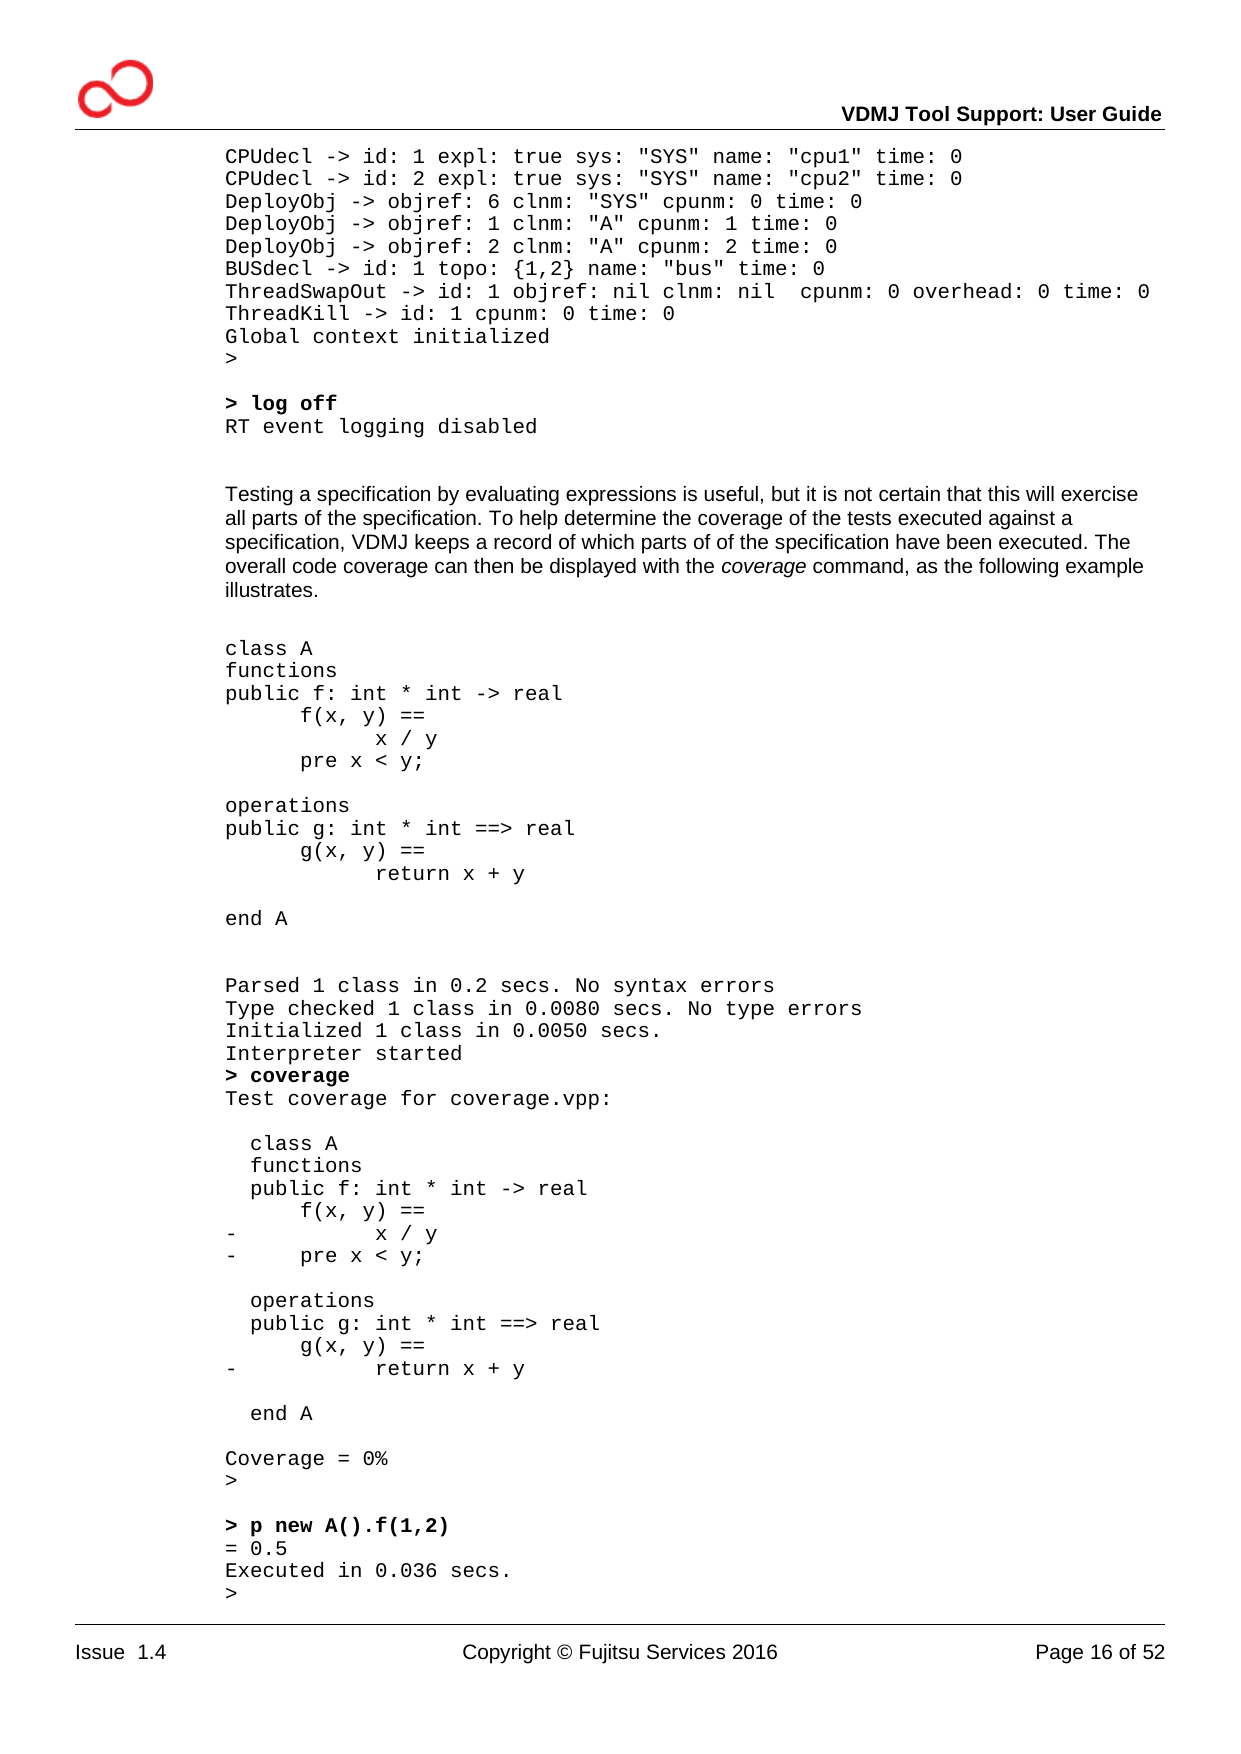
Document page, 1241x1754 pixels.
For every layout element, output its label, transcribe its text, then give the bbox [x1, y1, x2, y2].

text Global context initialized [225, 325, 1165, 348]
text operations [225, 795, 1165, 817]
text g(x, y) == [225, 840, 1165, 862]
text BUSdecl -> id: 1 topo: {1,2} name: "bus" time: 0 [225, 258, 1165, 280]
text Interpreter started [225, 1042, 1165, 1065]
text class A [225, 1132, 1165, 1155]
text = 0.5 [225, 1537, 1165, 1560]
text > p new A().f(1,2) [225, 1515, 1165, 1537]
text class A [225, 637, 1165, 660]
text operations [225, 1290, 1165, 1312]
text Type checked 1 class in 0.0080 secs. No type errors [225, 997, 1165, 1020]
text DeployObj -> objref: 6 clnm: "SYS" cpunm: 0 time: 0 [225, 190, 1165, 213]
text public g: int * int ==> real [225, 817, 1165, 840]
text public f: int * int -> real [225, 1177, 1165, 1200]
text DeployObj -> objref: 2 clnm: "A" cpunm: 2 time: 0 [225, 235, 1165, 258]
text > log off [225, 393, 1165, 415]
text f(x, y) == [225, 1200, 1165, 1222]
text functions [225, 660, 1165, 682]
text end A [225, 907, 1165, 930]
text Testing a specification by evaluating expressions is useful, but it is not certain that this will exercise all parts of the specification. To help determine the coverage of the tests executed against a specification, VDMJ keeps a record of which parts of of the specification have been executed. The overall code coverage can then be displayed with the coverage command, as the following example illustrates. [225, 483, 1165, 602]
text public g: int * int ==> real [225, 1312, 1165, 1335]
text pre x < y; [225, 750, 1165, 772]
text > [225, 348, 1165, 370]
text public f: int * int -> real [225, 682, 1165, 705]
text f(x, y) == [225, 705, 1165, 727]
text Initialized 1 class in 0.0050 secs. [225, 1020, 1165, 1042]
text g(x, y) == [225, 1335, 1165, 1357]
text > coverage [225, 1065, 1165, 1087]
text - pre x < y; [225, 1245, 1165, 1267]
text ThreadSwapOut -> id: 1 objref: nil clnm: nil cpunm: 0 overhead: 0 time: 0 [225, 280, 1165, 303]
text ThreadKill -> id: 1 cpunm: 0 time: 0 [225, 303, 1165, 325]
text - return x + y [225, 1357, 1165, 1380]
text RT event logging disabled [225, 415, 1165, 438]
text CPUdecl -> id: 2 expl: true sys: "SYS" name: "cpu2" time: 0 [225, 168, 1165, 190]
text DeployObj -> objref: 1 clnm: "A" cpunm: 1 time: 0 [225, 213, 1165, 235]
text > [225, 1582, 1165, 1605]
text return x + y [225, 862, 1165, 885]
text Parsed 1 class in 0.2 secs. No syntax errors [225, 975, 1165, 997]
text CPUdecl -> id: 1 expl: true sys: "SYS" name: "cpu1" time: 0 [225, 145, 1165, 168]
text - x / y [225, 1222, 1165, 1245]
text x / y [225, 727, 1165, 750]
text end A [225, 1402, 1165, 1425]
text Executed in 0.036 secs. [225, 1560, 1165, 1582]
text functions [225, 1155, 1165, 1177]
picture [78, 52, 153, 128]
text Test coverage for coverage.vpp: [225, 1087, 1165, 1110]
text > [225, 1470, 1165, 1492]
text Coverage = 0% [225, 1447, 1165, 1470]
